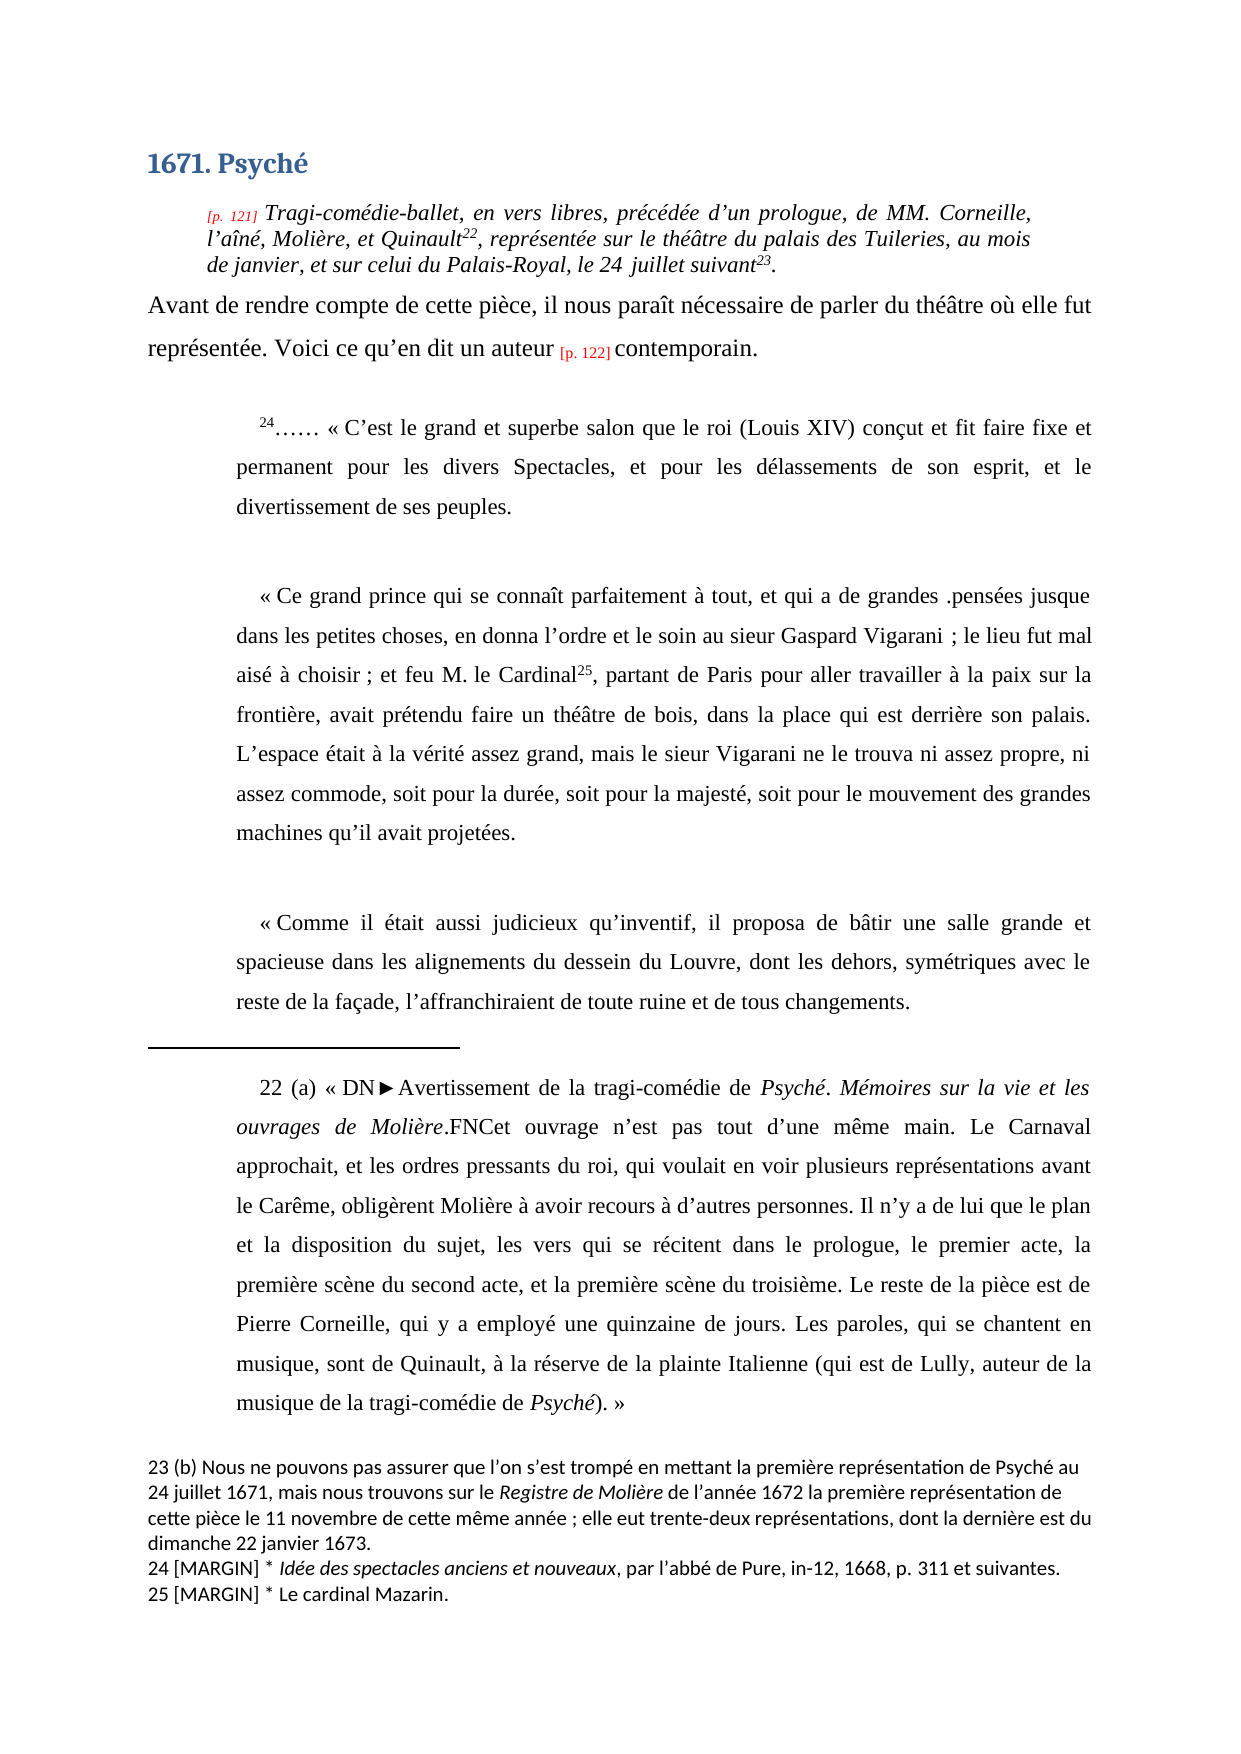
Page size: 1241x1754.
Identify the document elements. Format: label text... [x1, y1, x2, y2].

text …… « C’est le grand et superbe salon que le roi (Louis XIV) conçut et fit faire fixe et permanent pour les divers Spectacles, et pour les délassements de son esprit, et le divertissement de ses peuples. [236, 414, 1093, 519]
text Avant de rendre compte de cette pièce, il nous paraît nécessaire de parler du théâtre où elle fut représentée. Voici ce qu’en dit un auteur [p. 122] contemporain. [148, 290, 1093, 362]
text [MARGIN] * Idée des spectacles anciens et nouveaux, par l’abbé de Pure, in-12, 1668, p. 311 et suivantes. [148, 1556, 1093, 1581]
text [p. 121] Tragi-comédie-ballet, en vers libres, précédée d’un prologue, de MM. Corneille, l’aîné, Molière, et Quinault, représentée sur le théâtre du palais des Tuileries, au mois de janvier, et sur celui du Palais-Royal, le 24 juillet suivant. [207, 199, 1033, 278]
subtitle 1671. Psyché [148, 148, 1093, 181]
text « Comme il était aussi judicieux qu’inventif, il proposa de bâtir une salle grande et spacieuse dans les alignements du dessein du Louvre, dont les dehors, symétriques avec le reste de la façade, l’affranchiraient de toute ruine et de tous changements. [236, 909, 1093, 1014]
text (b) Nous ne pouvons pas assurer que l’on s’est trompé en mettant la première représentation de Psyché au 24 juillet 1671, mais nous trouvons sur le Registre de Molière de l’année 1672 la première représentation de cette pièce le 11 novembre de cette même année ; elle eut trente-deux représentations, dont la dernière est du dimanche 22 janvier 1673. [148, 1454, 1093, 1556]
text « Ce grand prince qui se connaît parfaitement à tout, et qui a de grandes .pensées jusque dans les petites choses, en donna l’ordre et le soin au sieur Gaspard Vigarani ; le lieu fut mal aisé à choisir ; et feu M. le Cardinal, partant de Paris pour aller travailler à la paix sur la frontière, avait prétendu faire un théâtre de bois, dans la place qui est derrière son palais. L’espace était à la vérité assez grand, mais le sieur Vigarani ne le trouva ni assez propre, ni assez commode, soit pour la durée, soit pour la majesté, soit pour le mouvement des grandes machines qu’il avait projetées. [236, 582, 1093, 846]
text (a) « DN►Avertissement de la tragi-comédie de Psyché. Mémoires sur la vie et les ouvrages de Molière.FNCet ouvrage n’est pas tout d’une même main. Le Carnaval approchait, et les ordres pressants du roi, qui voulait en voir plusieurs représentations avant le Carême, obligèrent Molière à avoir recours à d’autres personnes. Il n’y a de lui que le plan et la disposition du sujet, les vers qui se récitent dans le prologue, le premier acte, la première scène du second acte, et la première scène du troisième. Le reste de la pièce est de Pierre Corneille, qui y a employé une quinzaine de jours. Les paroles, qui se chantent en musique, sont de Quinault, à la réserve de la plainte Italienne (qui est de Lully, auteur de la musique de la tragi-comédie de Psyché). » [236, 1073, 1093, 1416]
text [MARGIN] * Le cardinal Mazarin. [148, 1581, 1093, 1606]
